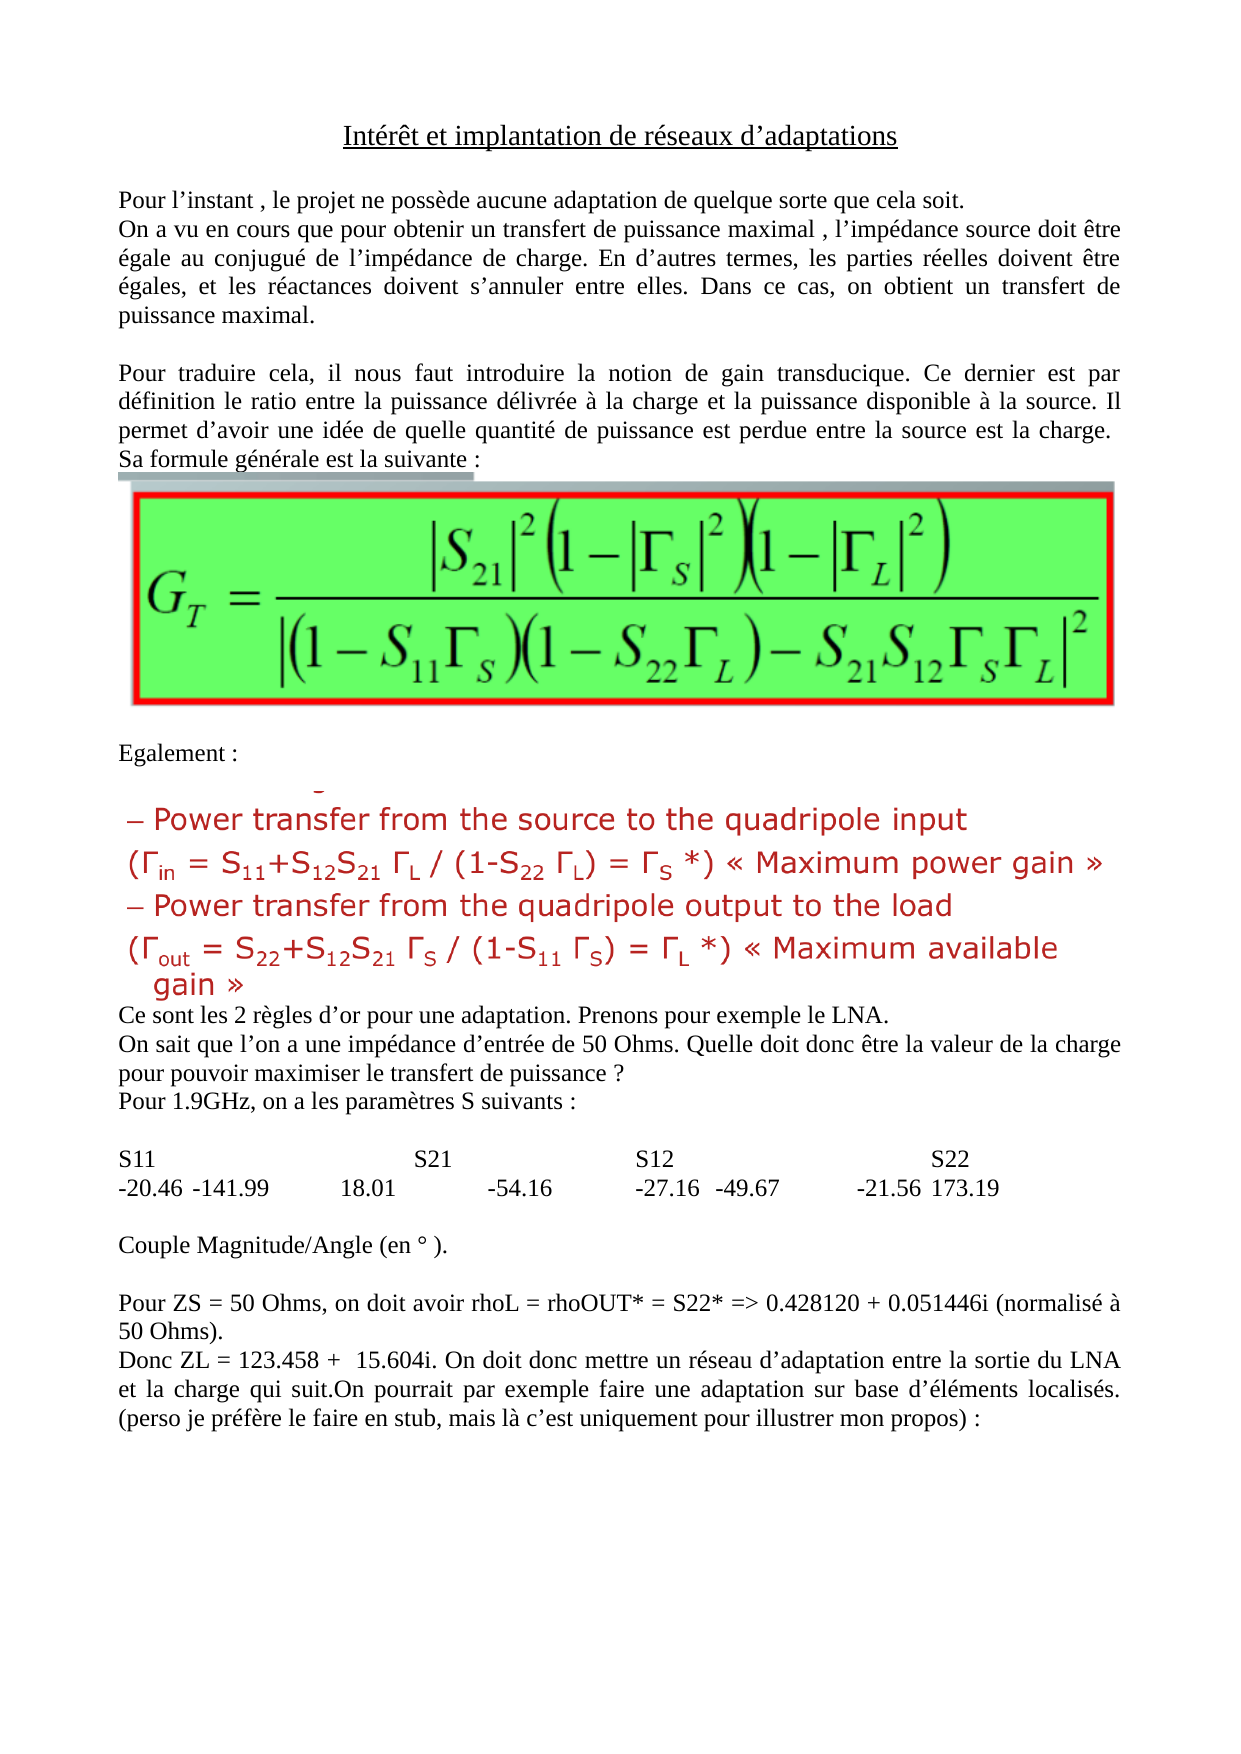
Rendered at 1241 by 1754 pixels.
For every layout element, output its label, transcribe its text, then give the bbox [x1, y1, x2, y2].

text S11 S21 S12 S22 [118, 1144, 1122, 1173]
text Egalement : [118, 738, 1122, 767]
text Pour 1.9GHz, on a les paramètres S suivants : [118, 1086, 1122, 1115]
picture [118, 791, 1123, 1001]
text -20.46 -141.99 18.01 -54.16 -27.16 -49.67 -21.56 173.19 [118, 1173, 1122, 1201]
text [118, 767, 1122, 791]
text Couple Magnitude/Angle (en ° ). [118, 1230, 1122, 1259]
text Donc ZL = 123.458 + 15.604i. On doit donc mettre un réseau d’adaptation entre la sortie du LNA et la charge qui suit.On pourrait par exemple faire une adaptation sur base d’éléments localisés. (perso je préfère le faire en stub, mais là c’est uniquement pour illustrer mon propos) : [118, 1345, 1122, 1431]
text Pour ZS = 50 Ohms, on doit avoir rhoL = rhoOUT* = S22* => 0.428120 + 0.051446i (normalisé à 50 Ohms). [118, 1288, 1122, 1345]
text On sait que l’on a une impédance d’entrée de 50 Ohms. Quelle doit donc être la valeur de la charge pour pouvoir maximiser le transfert de puissance ? [118, 1029, 1122, 1086]
text Pour l’instant , le projet ne possède aucune adaptation de quelque sorte que cela soit. [118, 185, 1122, 214]
picture [118, 472, 1123, 710]
text On a vu en cours que pour obtenir un transfert de puissance maximal , l’impédance source doit être égale au conjugué de l’impédance de charge. En d’autres termes, les parties réelles doivent être égales, et les réactances doivent s’annuler entre elles. Dans ce cas, on obtient un transfert de puissance maximal. [118, 214, 1122, 329]
text Pour traduire cela, il nous faut introduire la notion de gain transducique. Ce dernier est par définition le ratio entre la puissance délivrée à la charge et la puissance disponible à la source. Il permet d’avoir une idée de quelle quantité de puissance est perdue entre la source est la charge. Sa formule générale est la suivante : [118, 358, 1122, 472]
text Intérêt et implantation de réseaux d’adaptations [118, 118, 1122, 152]
text Ce sont les 2 règles d’or pour une adaptation. Prenons pour exemple le LNA. [118, 1001, 1122, 1029]
